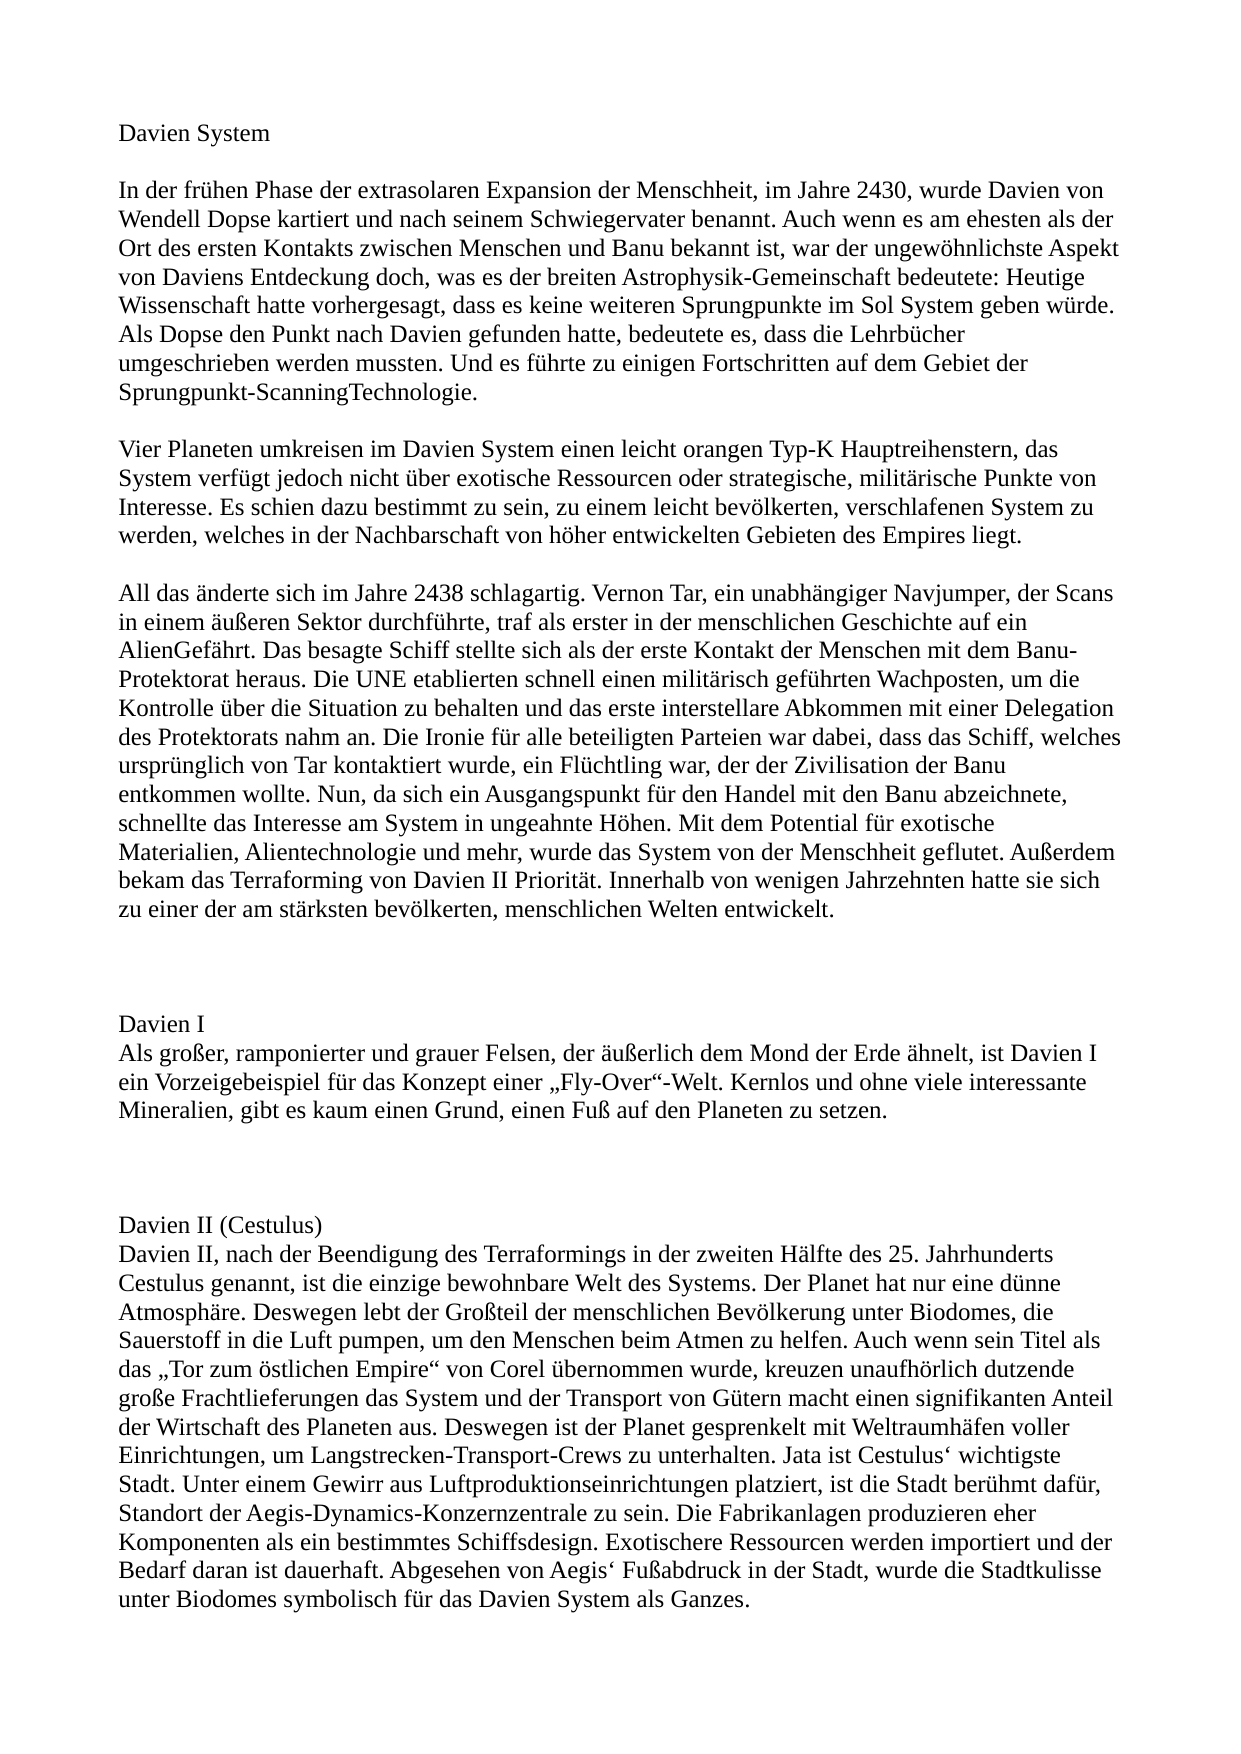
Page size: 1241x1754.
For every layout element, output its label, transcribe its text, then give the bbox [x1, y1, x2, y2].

text In der frühen Phase der extrasolaren Expansion der Menschheit, im Jahre 2430, wurde Davien von Wendell Dopse kartiert und nach seinem Schwiegervater benannt. Auch wenn es am ehesten als der Ort des ersten Kontakts zwischen Menschen und Banu bekannt ist, war der ungewöhnlichste Aspekt von Daviens Entdeckung doch, was es der breiten Astrophysik-Gemeinschaft bedeutete: Heutige Wissenschaft hatte vorhergesagt, dass es keine weiteren Sprungpunkte im Sol System geben würde. Als Dopse den Punkt nach Davien gefunden hatte, bedeutete es, dass die Lehrbücher umgeschrieben werden mussten. Und es führte zu einigen Fortschritten auf dem Gebiet der Sprungpunkt-ScanningTechnologie. [118, 176, 1122, 406]
text Davien II (Cestulus) [118, 1211, 1122, 1239]
text All das änderte sich im Jahre 2438 schlagartig. Vernon Tar, ein unabhängiger Navjumper, der Scans in einem äußeren Sektor durchführte, traf als erster in der menschlichen Geschichte auf ein AlienGefährt. Das besagte Schiff stellte sich als der erste Kontakt der Menschen mit dem Banu-Protektorat heraus. Die UNE etablierten schnell einen militärisch geführten Wachposten, um die Kontrolle über die Situation zu behalten und das erste interstellare Abkommen mit einer Delegation des Protektorats nahm an. Die Ironie für alle beteiligten Parteien war dabei, dass das Schiff, welches ursprünglich von Tar kontaktiert wurde, ein Flüchtling war, der der Zivilisation der Banu entkommen wollte. Nun, da sich ein Ausgangspunkt für den Handel mit den Banu abzeichnete, schnellte das Interesse am System in ungeahnte Höhen. Mit dem Potential für exotische Materialien, Alientechnologie und mehr, wurde das System von der Menschheit geflutet. Außerdem bekam das Terraforming von Davien II Priorität. Innerhalb von wenigen Jahrzehnten hatte sie sich zu einer der am stärksten bevölkerten, menschlichen Welten entwickelt. [118, 578, 1122, 923]
text Davien I [118, 1009, 1122, 1038]
text Davien II, nach der Beendigung des Terraformings in der zweiten Hälfte des 25. Jahrhunderts Cestulus genannt, ist die einzige bewohnbare Welt des Systems. Der Planet hat nur eine dünne Atmosphäre. Deswegen lebt der Großteil der menschlichen Bevölkerung unter Biodomes, die Sauerstoff in die Luft pumpen, um den Menschen beim Atmen zu helfen. Auch wenn sein Titel als das „Tor zum östlichen Empire“ von Corel übernommen wurde, kreuzen unaufhörlich dutzende große Frachtlieferungen das System und der Transport von Gütern macht einen signifikanten Anteil der Wirtschaft des Planeten aus. Deswegen ist der Planet gesprenkelt mit Weltraumhäfen voller Einrichtungen, um Langstrecken-Transport-Crews zu unterhalten. Jata ist Cestulus‘ wichtigste Stadt. Unter einem Gewirr aus Luftproduktionseinrichtungen platziert, ist die Stadt berühmt dafür, Standort der Aegis-Dynamics-Konzernzentrale zu sein. Die Fabrikanlagen produzieren eher Komponenten als ein bestimmtes Schiffsdesign. Exotischere Ressourcen werden importiert und der Bedarf daran ist dauerhaft. Abgesehen von Aegis‘ Fußabdruck in der Stadt, wurde die Stadtkulisse unter Biodomes symbolisch für das Davien System als Ganzes. [118, 1239, 1122, 1613]
text Davien System [118, 118, 1122, 147]
text Als großer, ramponierter und grauer Felsen, der äußerlich dem Mond der Erde ähnelt, ist Davien I ein Vorzeigebeispiel für das Konzept einer „Fly-Over“-Welt. Kernlos und ohne viele interessante Mineralien, gibt es kaum einen Grund, einen Fuß auf den Planeten zu setzen. [118, 1038, 1122, 1124]
text Vier Planeten umkreisen im Davien System einen leicht orangen Typ-K Hauptreihenstern, das System verfügt jedoch nicht über exotische Ressourcen oder strategische, militärische Punkte von Interesse. Es schien dazu bestimmt zu sein, zu einem leicht bevölkerten, verschlafenen System zu werden, welches in der Nachbarschaft von höher entwickelten Gebieten des Empires liegt. [118, 434, 1122, 549]
